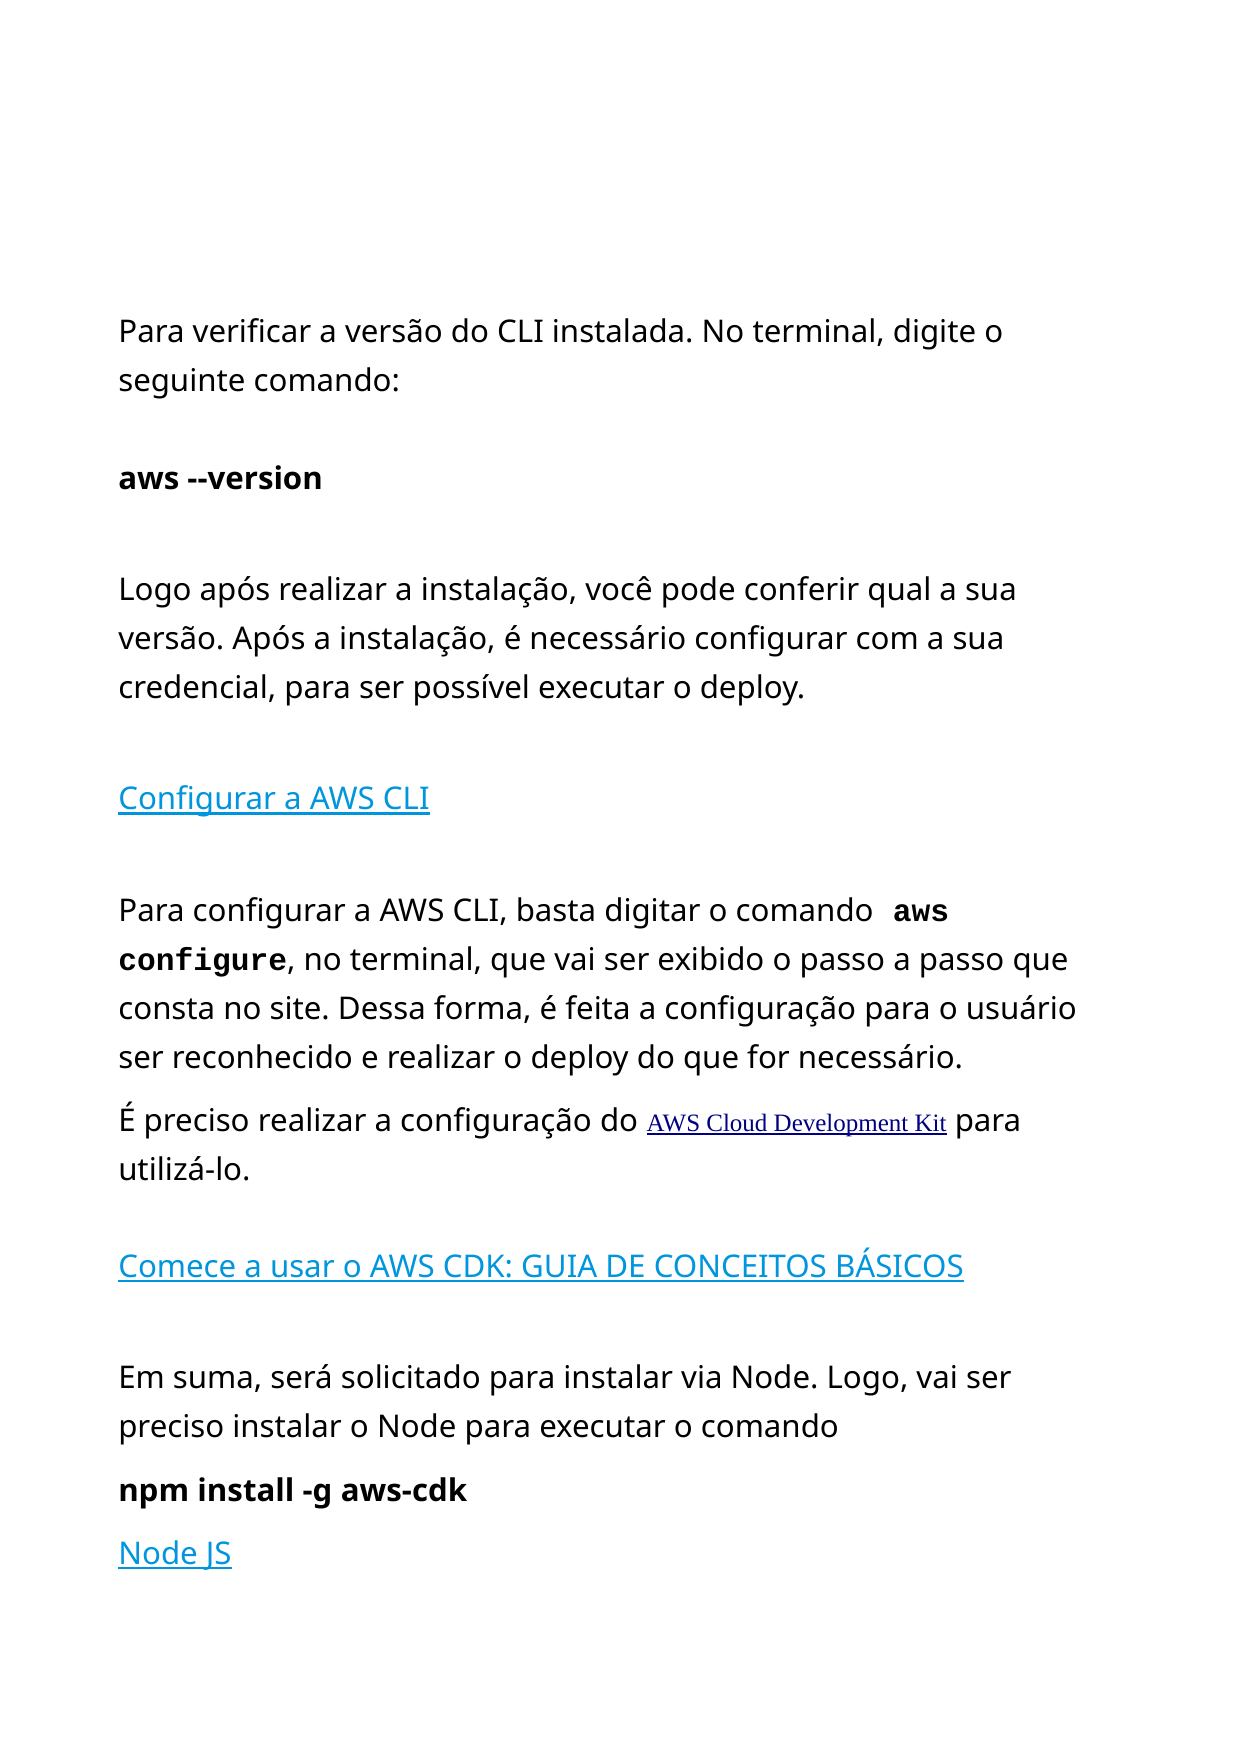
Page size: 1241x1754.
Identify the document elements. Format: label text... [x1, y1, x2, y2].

text É preciso realizar a configuração do AWS Cloud Development Kit para utilizá-lo. [118, 1098, 1122, 1190]
text Para configurar a AWS CLI, basta digitar o comando aws configure, no terminal, que vai ser exibido o passo a passo que consta no site. Dessa forma, é feita a configuração para o usuário ser reconhecido e realizar o deploy do que for necessário. [118, 887, 1122, 1077]
text Para verificar a versão do CLI instalada. No terminal, digite o seguinte comando: [118, 308, 1122, 400]
text Logo após realizar a instalação, você pode conferir qual a sua versão. Após a instalação, é necessário configurar com a sua credencial, para ser possível executar o deploy. [118, 567, 1122, 708]
text Node JS [118, 1531, 1122, 1574]
text npm install -g aws-cdk [118, 1467, 1122, 1510]
text aws --version [118, 421, 1122, 499]
text Configurar a AWS CLI [118, 776, 1122, 819]
text Comece a usar o AWS CDK: GUIA DE CONCEITOS BÁSICOS [118, 1244, 1122, 1286]
text Em suma, será solicitado para instalar via Node. Logo, vai ser preciso instalar o Node para executar o comando [118, 1355, 1122, 1447]
